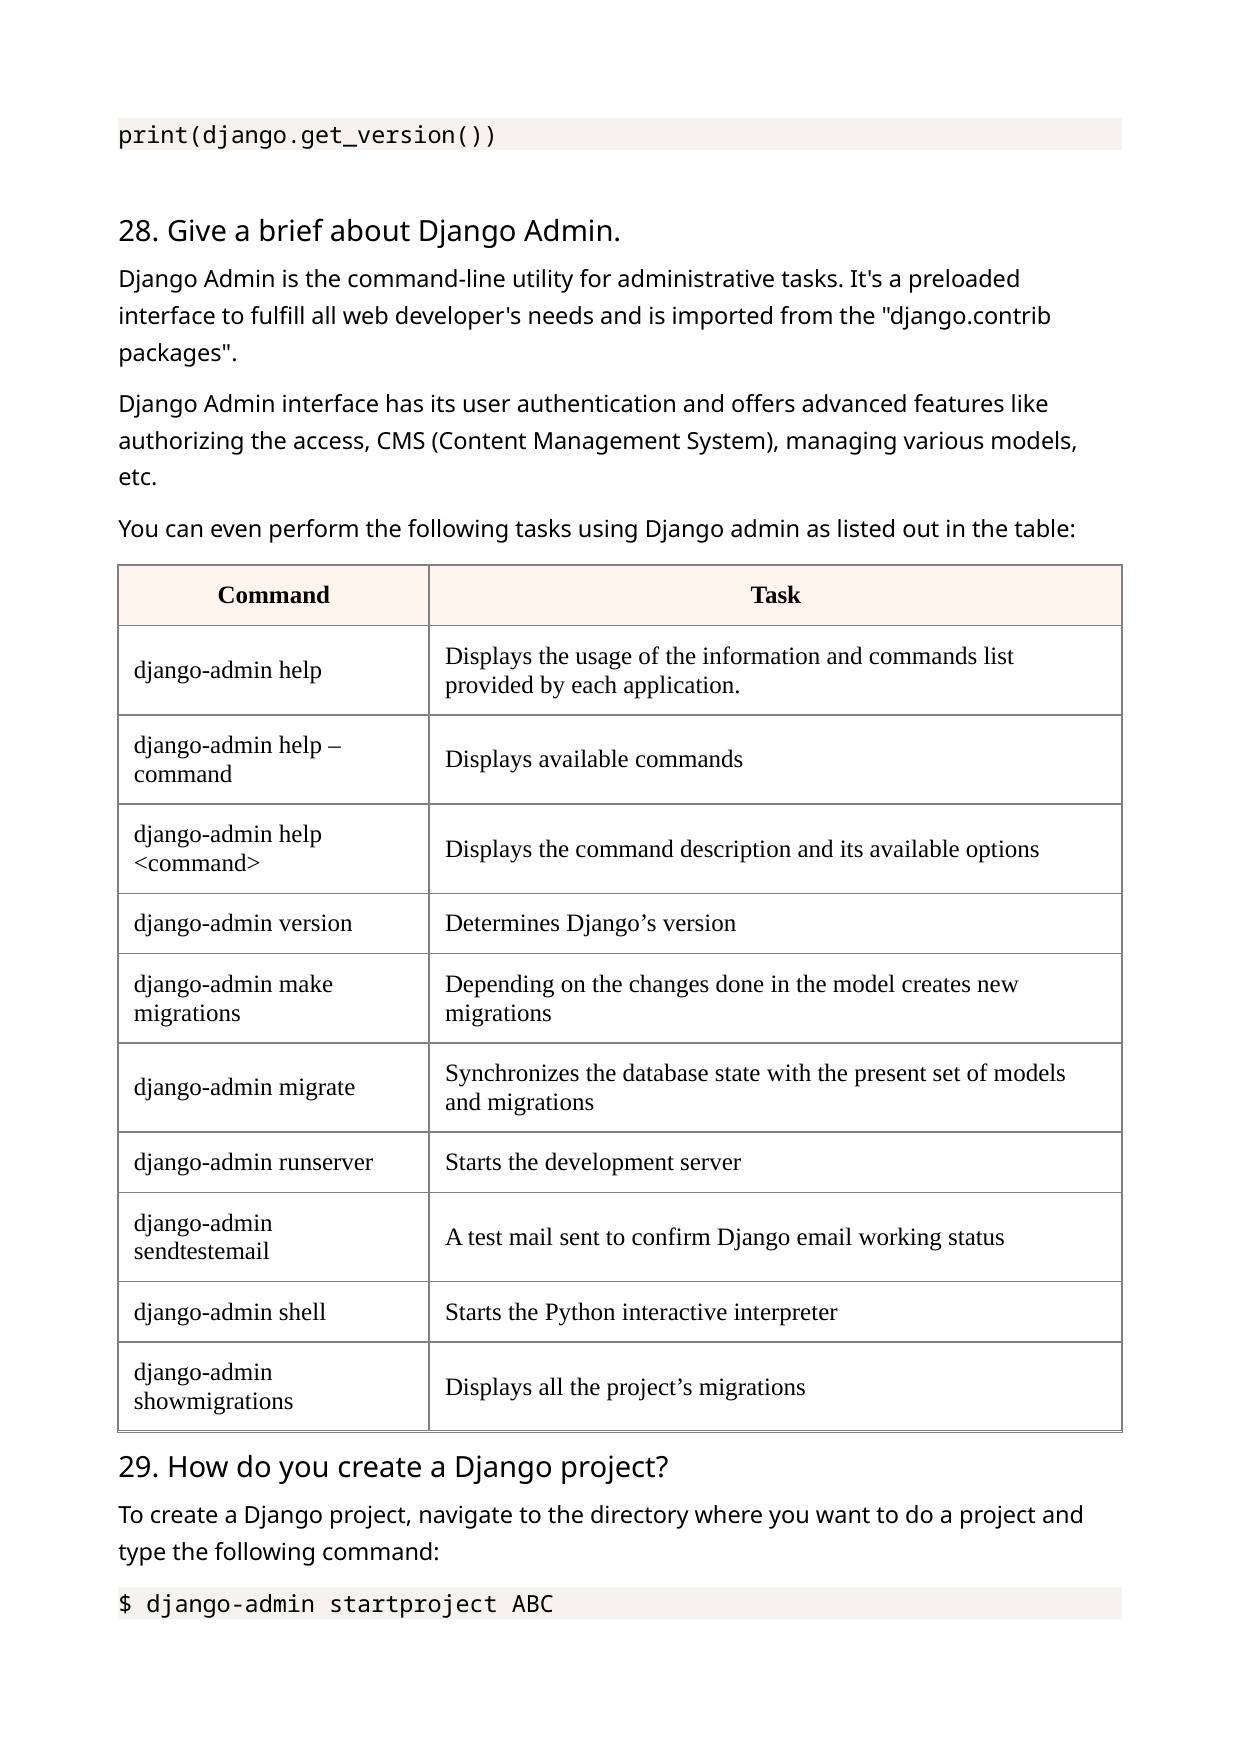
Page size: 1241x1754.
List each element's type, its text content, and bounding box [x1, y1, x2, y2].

text You can even perform the following tasks using Django admin as listed out in the table: [118, 512, 1122, 544]
table_cell django-admin shell [119, 1282, 428, 1341]
table_cell Displays available commands [430, 716, 1121, 803]
table_cell django-admin help [119, 626, 428, 714]
table_cell Displays all the project’s migrations [430, 1343, 1121, 1430]
table_cell Displays the usage of the information and commands list provided by each application. [430, 626, 1121, 714]
text To create a Django project, navigate to the directory where you want to do a project and type the following command: [118, 1499, 1122, 1567]
subtitle 28. Give a brief about Django Admin. [118, 210, 1122, 250]
table_cell Determines Django’s version [430, 894, 1121, 953]
table_cell Starts the development server [430, 1133, 1121, 1192]
table_cell django-admin version [119, 894, 428, 953]
table_cell Synchronizes the database state with the present set of models and migrations [430, 1044, 1121, 1131]
text print(django.get_version()) [118, 118, 1122, 150]
text Django Admin is the command-line utility for administrative tasks. It's a preloaded interface to fulfill all web developer's needs and is imported from the "django.contrib packages". [118, 262, 1122, 368]
subtitle 29. How do you create a Django project? [118, 1447, 1122, 1486]
table_cell django-admin sendtestemail [119, 1193, 428, 1281]
table_cell django-admin runserver [119, 1133, 428, 1192]
table_cell Depending on the changes done in the model creates new migrations [430, 954, 1121, 1042]
table_cell A test mail sent to confirm Django email working status [430, 1193, 1121, 1281]
table_cell Displays the command description and its available options [430, 805, 1121, 892]
table_cell django-admin make migrations [119, 954, 428, 1042]
table_cell django-admin migrate [119, 1044, 428, 1131]
table_cell django-admin showmigrations [119, 1343, 428, 1430]
text $ django-admin startproject ABC [118, 1587, 1122, 1619]
table_cell django-admin help <command> [119, 805, 428, 892]
table_header Command [119, 566, 428, 625]
table_cell Starts the Python interactive interpreter [430, 1282, 1121, 1341]
text Django Admin interface has its user authentication and offers advanced features like authorizing the access, CMS (Content Management System), managing various models, etc. [118, 387, 1122, 493]
table_header Task [430, 566, 1121, 625]
table_cell django-admin help –command [119, 716, 428, 803]
